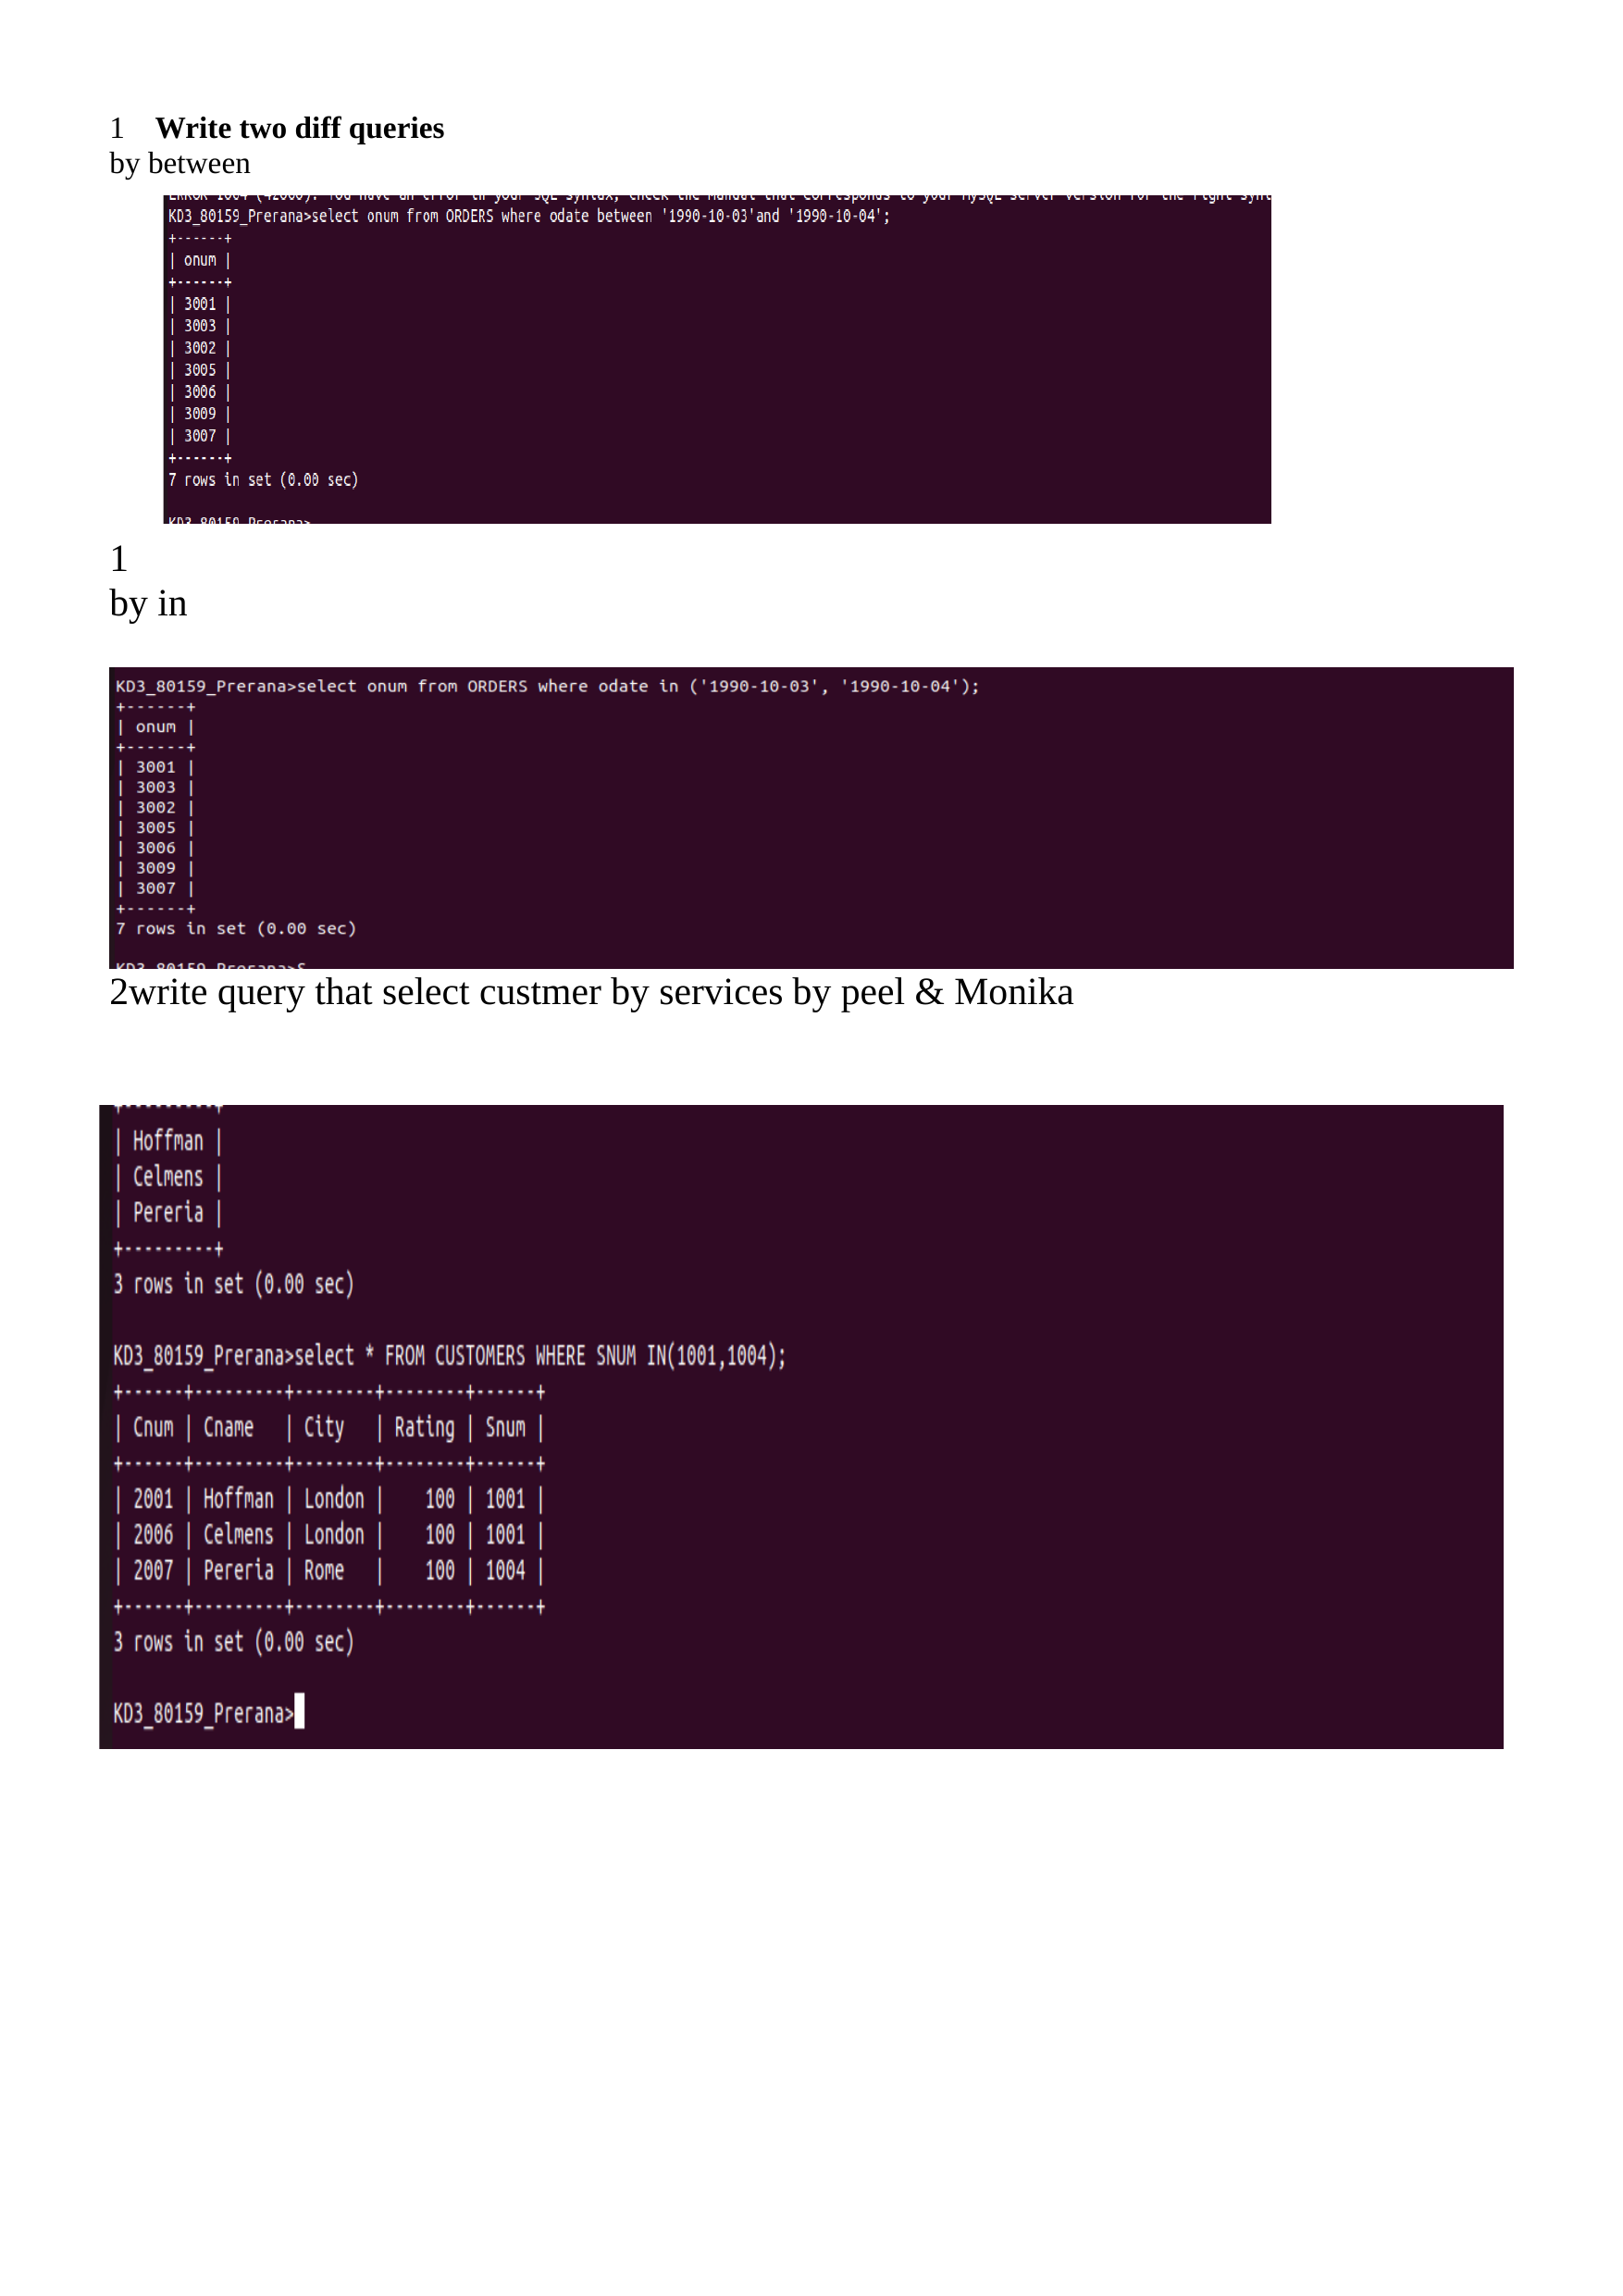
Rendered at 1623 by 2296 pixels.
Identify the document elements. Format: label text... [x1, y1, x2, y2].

picture [99, 1105, 1504, 1749]
text 2write query that select custmer by services by peel & Monika [109, 969, 1514, 1012]
text 1 [109, 535, 1514, 579]
text by between [109, 144, 1514, 180]
text 1 Write two diff queries [109, 109, 1514, 144]
picture [109, 667, 1514, 969]
picture [163, 195, 1271, 524]
text by in [109, 579, 1514, 624]
